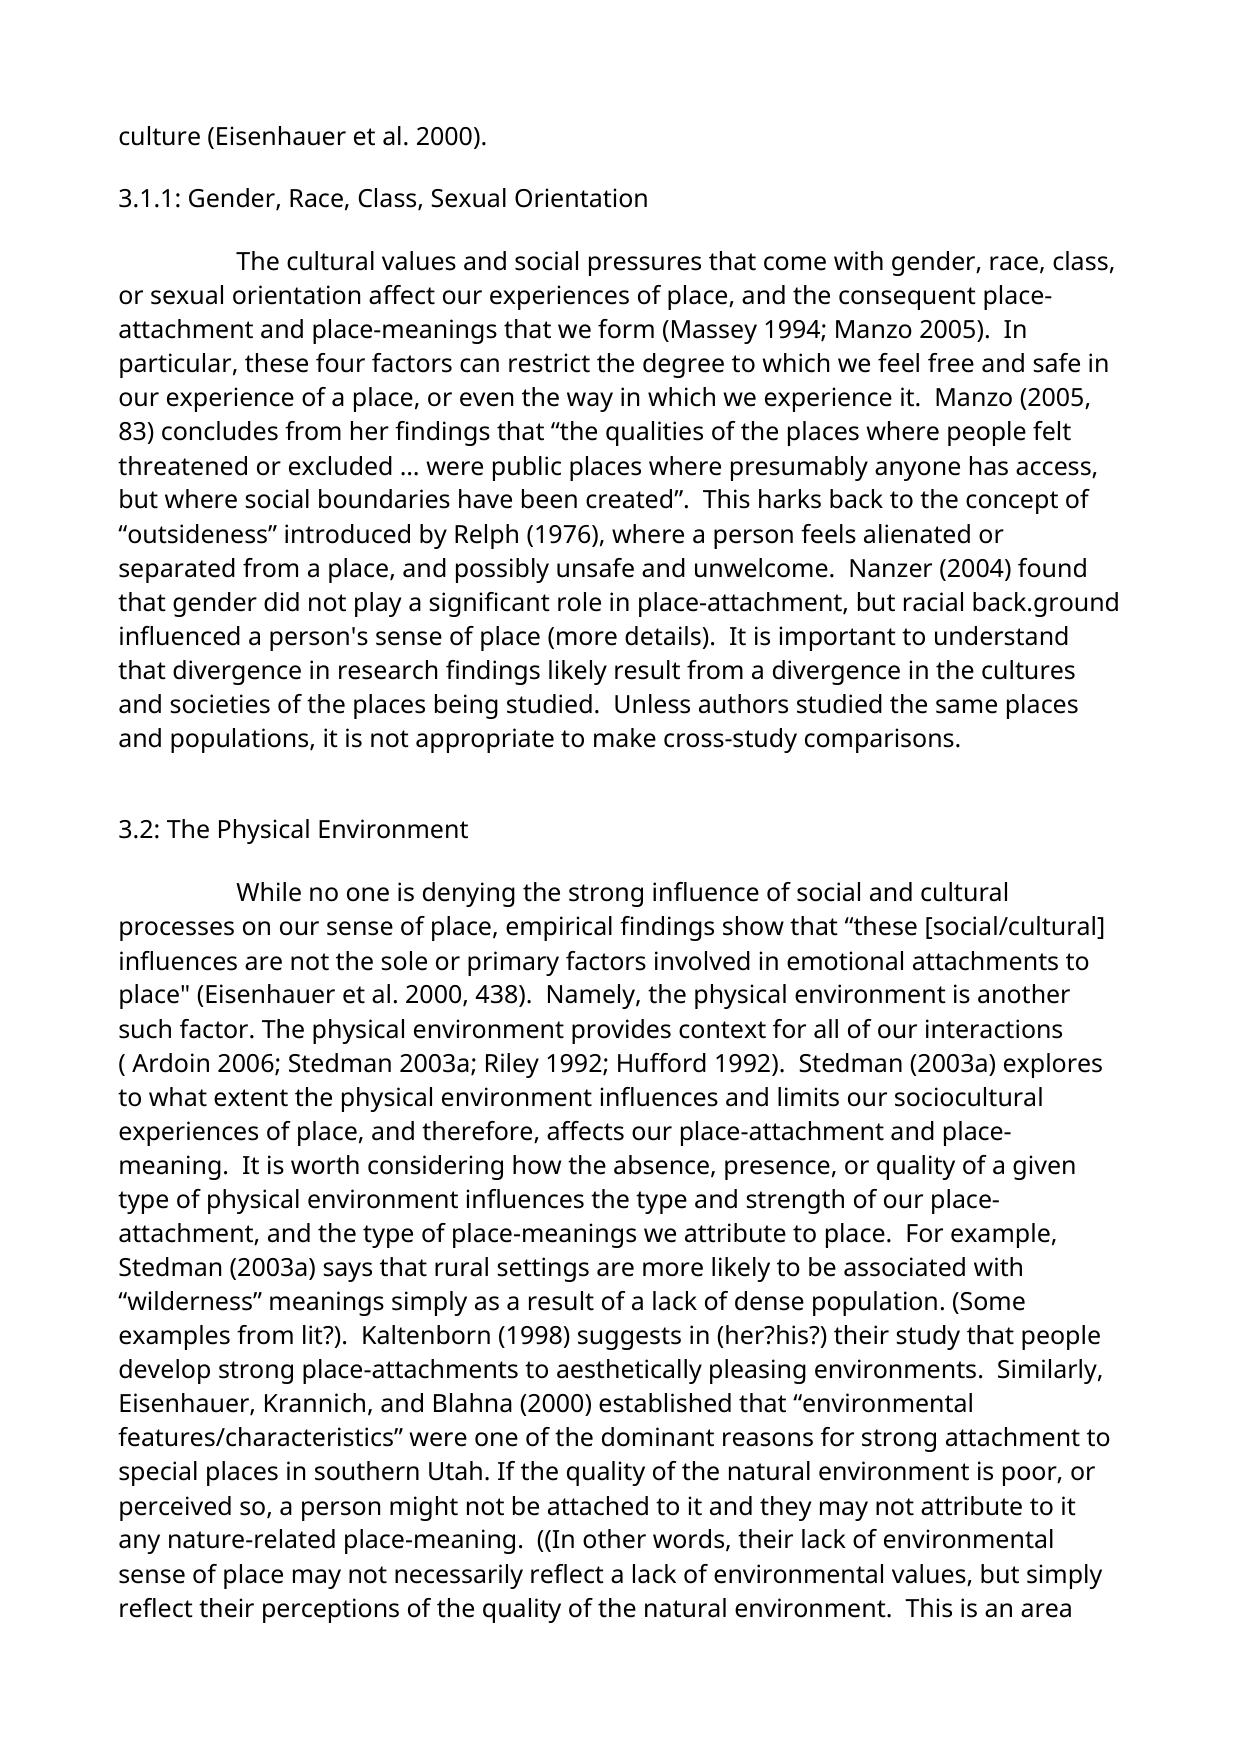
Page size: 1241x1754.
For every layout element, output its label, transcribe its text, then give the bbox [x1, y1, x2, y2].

text culture (Eisenhauer et al. 2000). [118, 118, 1122, 152]
text The cultural values and social pressures that come with gender, race, class, or sexual orientation affect our experiences of place, and the consequent place-attachment and place-meanings that we form (Massey 1994; Manzo 2005). In particular, these four factors can restrict the degree to which we feel free and safe in our experience of a place, or even the way in which we experience it. Manzo (2005, 83) concludes from her findings that “the qualities of the places where people felt threatened or excluded … were public places where presumably anyone has access, but where social boundaries have been created”. This harks back to the concept of “outsideness” introduced by Relph (1976), where a person feels alienated or separated from a place, and possibly unsafe and unwelcome. Nanzer (2004) found that gender did not play a significant role in place-attachment, but racial back.ground influenced a person's sense of place (more details). It is important to understand that divergence in research findings likely result from a divergence in the cultures and societies of the places being studied. Unless authors studied the same places and populations, it is not appropriate to make cross-study comparisons. [118, 244, 1122, 755]
text 3.2: The Physical Environment [118, 812, 1122, 846]
text 3.1.1: Gender, Race, Class, Sexual Orientation [118, 181, 1122, 215]
text While no one is denying the strong influence of social and cultural processes on our sense of place, empirical findings show that “these [social/cultural] influences are not the sole or primary factors involved in emotional attachments to place" (Eisenhauer et al. 2000, 438). Namely, the physical environment is another such factor. The physical environment provides context for all of our interactions ( Ardoin 2006; Stedman 2003a; Riley 1992; Hufford 1992). Stedman (2003a) explores to what extent the physical environment influences and limits our sociocultural experiences of place, and therefore, affects our place-attachment and place-meaning. It is worth considering how the absence, presence, or quality of a given type of physical environment influences the type and strength of our place-attachment, and the type of place-meanings we attribute to place. For example, Stedman (2003a) says that rural settings are more likely to be associated with “wilderness” meanings simply as a result of a lack of dense population. (Some examples from lit?). Kaltenborn (1998) suggests in (her?his?) their study that people develop strong place-attachments to aesthetically pleasing environments. Similarly, Eisenhauer, Krannich, and Blahna (2000) established that “environmental features/characteristics” were one of the dominant reasons for strong attachment to special places in southern Utah. If the quality of the natural environment is poor, or perceived so, a person might not be attached to it and they may not attribute to it any nature-related place-meaning. ((In other words, their lack of environmental sense of place may not necessarily reflect a lack of environmental values, but simply reflect their perceptions of the quality of the natural environment. This is an area [118, 875, 1122, 1624]
